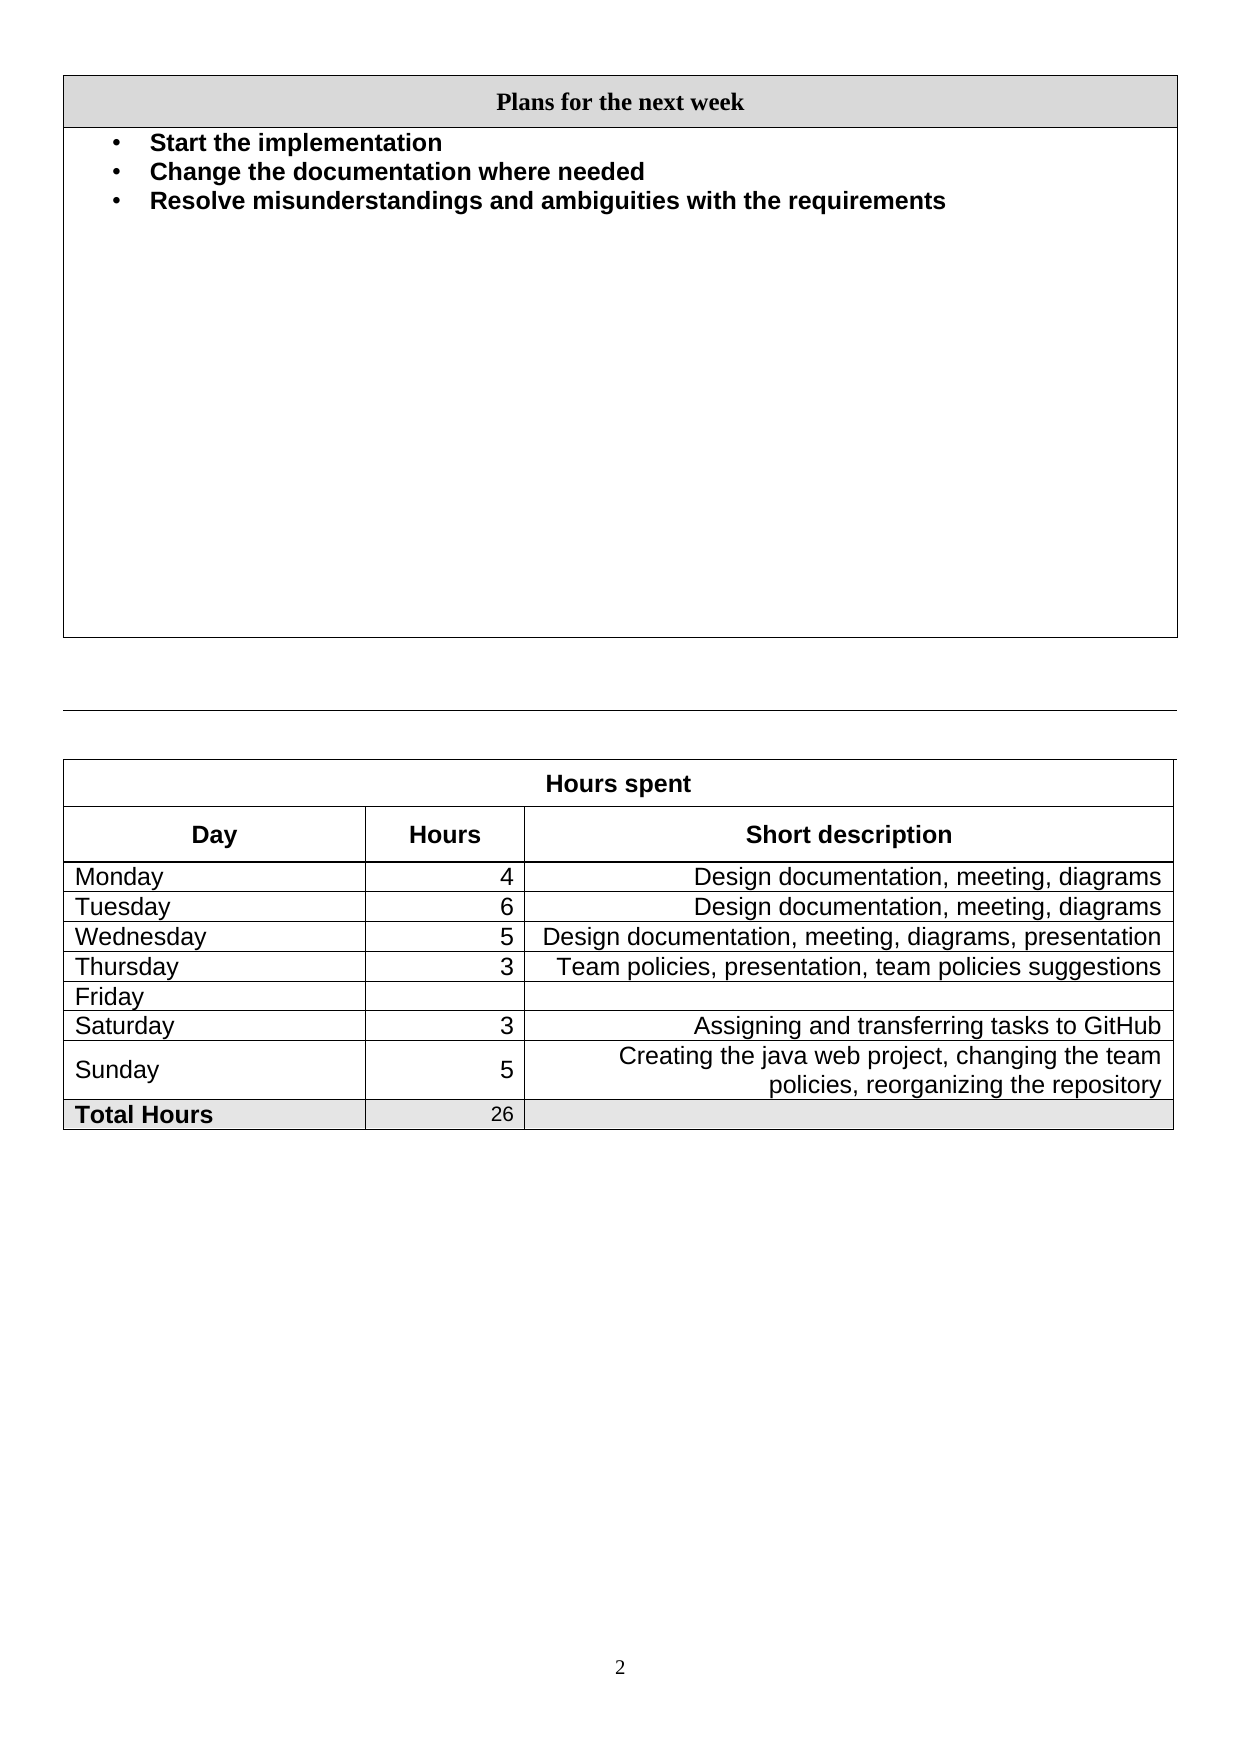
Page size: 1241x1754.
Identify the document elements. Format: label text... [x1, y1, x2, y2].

table_cell Total Hours [64, 1100, 365, 1128]
table_cell Hours [366, 807, 524, 861]
table_cell 5 [366, 922, 524, 951]
table_cell Sunday [64, 1041, 365, 1099]
table_cell 3 [366, 952, 524, 981]
table_header Plans for the next week [64, 76, 1177, 127]
table_cell Day [64, 807, 365, 861]
table_cell Thursday [64, 952, 365, 981]
table_cell 5 [366, 1041, 524, 1099]
table_cell Design documentation, meeting, diagrams [525, 863, 1173, 891]
table_cell [366, 982, 524, 1010]
table_cell Monday [64, 863, 365, 891]
table_cell Short description [525, 807, 1173, 861]
table_cell Tuesday [64, 892, 365, 921]
table_cell Wednesday [64, 922, 365, 951]
table_cell Design documentation, meeting, diagrams [525, 892, 1173, 921]
table_cell 3 [366, 1011, 524, 1040]
table_cell Start the implementation Change the documentation where needed Resolve misunderstandings and ambiguities with the requirements [64, 128, 1177, 637]
table_cell Creating the java web project, changing the team policies, reorganizing the repository [525, 1041, 1173, 1099]
table_cell 4 [366, 863, 524, 891]
table_header [63, 711, 1177, 759]
table_cell Team policies, presentation, team policies suggestions [525, 952, 1173, 981]
table_cell Friday [64, 982, 365, 1010]
table_cell Assigning and transferring tasks to GitHub [525, 1011, 1173, 1040]
table_cell [525, 982, 1173, 1010]
table_cell [525, 1100, 1173, 1128]
table_cell Design documentation, meeting, diagrams, presentation [525, 922, 1173, 951]
table_cell Hours spent [64, 760, 1173, 806]
table_cell 26 [366, 1100, 524, 1128]
table_cell 6 [366, 892, 524, 921]
table_cell Saturday [64, 1011, 365, 1040]
